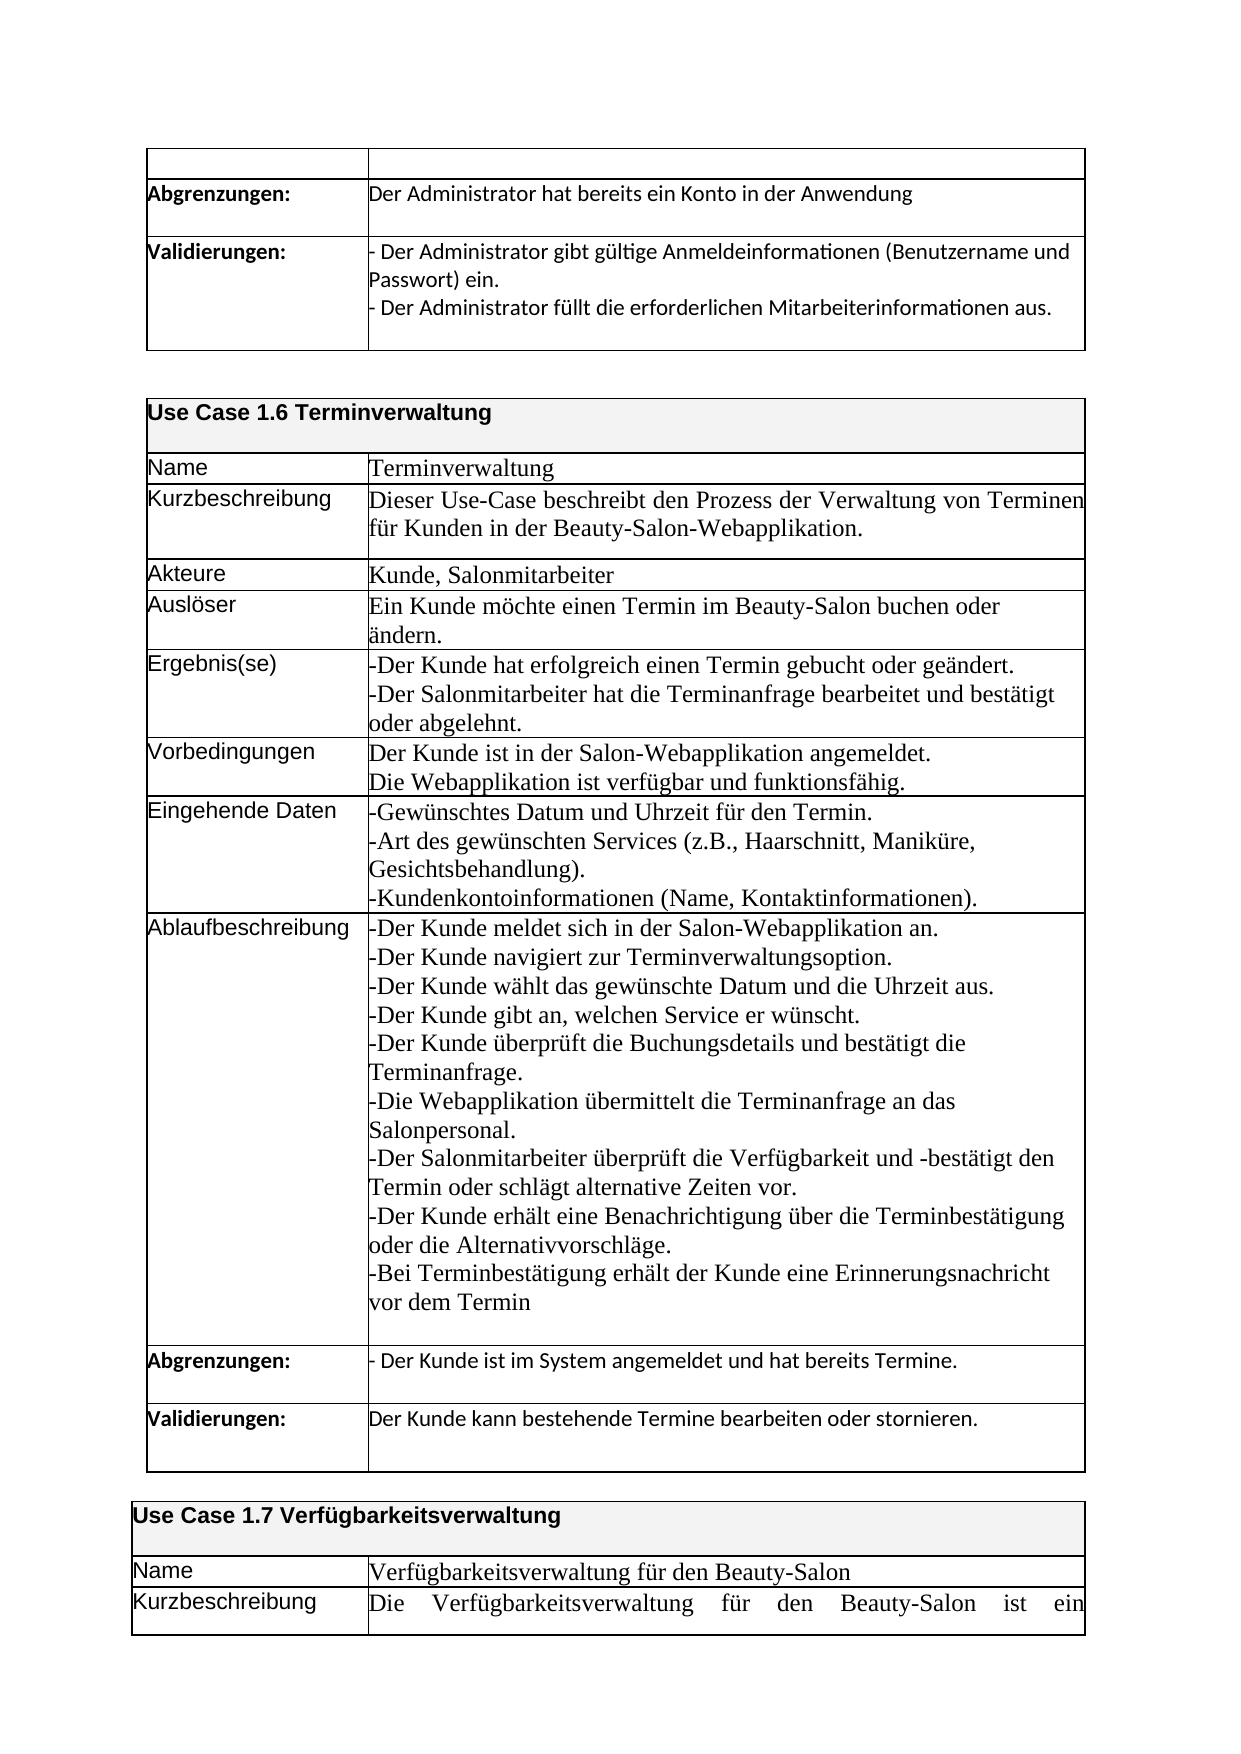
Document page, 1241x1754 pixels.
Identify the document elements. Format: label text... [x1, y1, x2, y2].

table_cell - Der Administrator gibt gültige Anmeldeinformationen (Benutzername und Passwort) ein. - Der Administrator füllt die erforderlichen Mitarbeiterinformationen aus. [369, 237, 1084, 349]
table_cell Kurzbeschreibung [148, 485, 368, 558]
table_cell Verfügbarkeitsverwaltung für den Beauty-Salon [369, 1557, 1084, 1586]
table_cell Akteure [148, 560, 368, 589]
table_cell Validierungen: [148, 1404, 368, 1471]
table_cell -Gewünschtes Datum und Uhrzeit für den Termin. -Art des gewünschten Services (z.B., Haarschnitt, Maniküre, Gesichtsbehandlung). -Kundenkontoinformationen (Name, Kontaktinformationen). [369, 797, 1084, 912]
table_cell Name [148, 454, 368, 483]
table_cell Name [133, 1557, 368, 1586]
table_cell Der Kunde kann bestehende Termine bearbeiten oder stornieren. [369, 1404, 1084, 1471]
table_cell [369, 149, 1084, 178]
table_cell [148, 149, 368, 178]
table_cell Ablaufbeschreibung [148, 914, 368, 1345]
table_cell Der Kunde ist in der Salon-Webapplikation angemeldet. Die Webapplikation ist verfügbar und funktionsfähig. [369, 738, 1084, 795]
table_cell Ergebnis(se) [148, 650, 368, 736]
table_header Use Case 1.7 Verfügbarkeitsverwaltung [133, 1502, 1084, 1555]
table_cell Eingehende Daten [148, 797, 368, 912]
table_cell Auslöser [148, 591, 368, 648]
table_cell Die Verfügbarkeitsverwaltung für den Beauty-Salon ist ein [369, 1588, 1084, 1634]
table_cell - Der Kunde ist im System angemeldet und hat bereits Termine. [369, 1346, 1084, 1402]
table_cell Kurzbeschreibung [133, 1588, 368, 1634]
table_cell Abgrenzungen: [148, 1346, 368, 1402]
table_header Use Case 1.6 Terminverwaltung [148, 399, 1084, 452]
table_cell -Der Kunde hat erfolgreich einen Termin gebucht oder geändert. -Der Salonmitarbeiter hat die Terminanfrage bearbeitet und bestätigt oder abgelehnt. [369, 650, 1084, 736]
table_cell Validierungen: [148, 237, 368, 349]
table_cell Abgrenzungen: [148, 180, 368, 236]
table_cell Ein Kunde möchte einen Termin im Beauty-Salon buchen oder ändern. [369, 591, 1084, 648]
table_cell Vorbedingungen [148, 738, 368, 795]
table_cell -Der Kunde meldet sich in der Salon-Webapplikation an. -Der Kunde navigiert zur Terminverwaltungsoption. -Der Kunde wählt das gewünschte Datum und die Uhrzeit aus. -Der Kunde gibt an, welchen Service er wünscht. -Der Kunde überprüft die Buchungsdetails und bestätigt die Terminanfrage. -Die Webapplikation übermittelt die Terminanfrage an das Salonpersonal. -Der Salonmitarbeiter überprüft die Verfügbarkeit und -bestätigt den Termin oder schlägt alternative Zeiten vor. -Der Kunde erhält eine Benachrichtigung über die Terminbestätigung oder die Alternativvorschläge. -Bei Terminbestätigung erhält der Kunde eine Erinnerungsnachricht vor dem Termin [369, 914, 1084, 1345]
table_cell Dieser Use-Case beschreibt den Prozess der Verwaltung von Terminen für Kunden in der Beauty-Salon-Webapplikation. [369, 485, 1084, 558]
table_cell Der Administrator hat bereits ein Konto in der Anwendung [369, 180, 1084, 236]
table_cell Kunde, Salonmitarbeiter [369, 560, 1084, 589]
table_cell Terminverwaltung [369, 454, 1084, 483]
